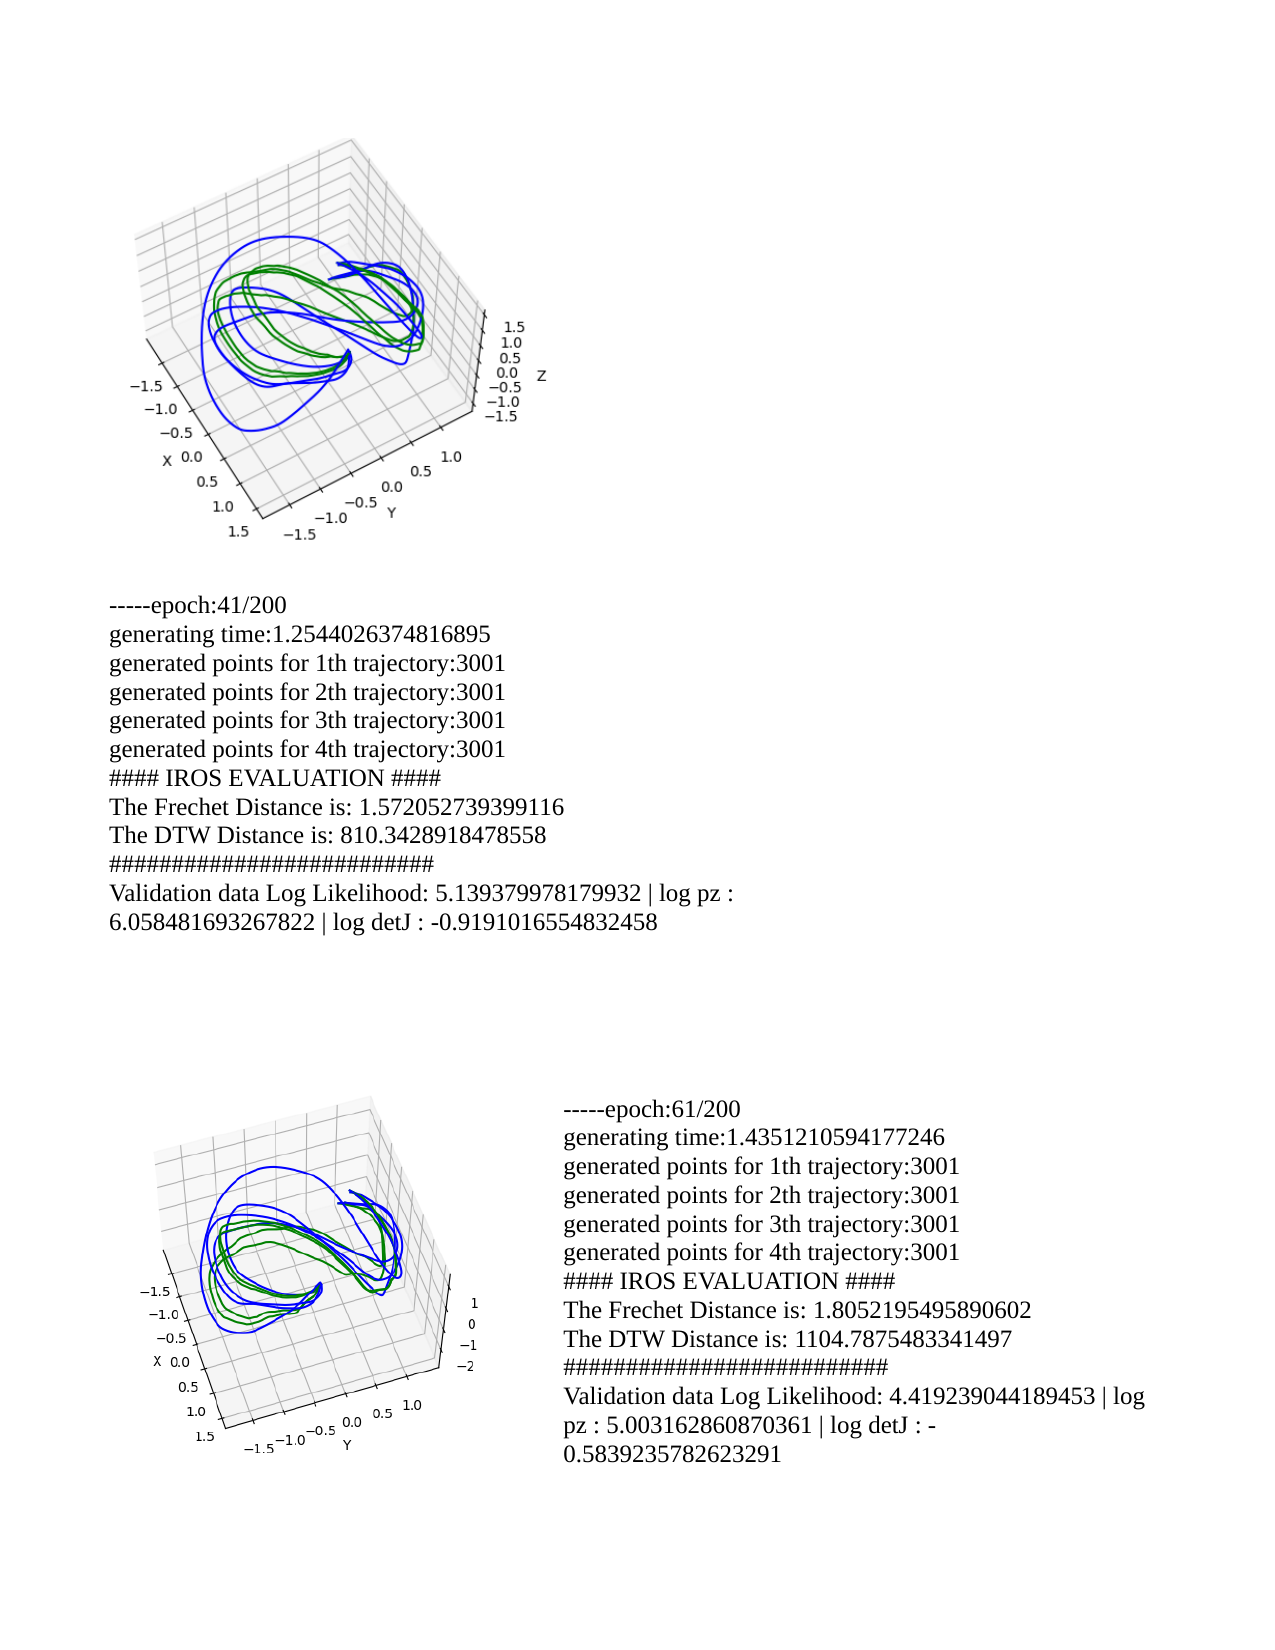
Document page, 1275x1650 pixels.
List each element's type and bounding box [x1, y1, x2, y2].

picture [125, 138, 552, 546]
picture [137, 1093, 485, 1460]
